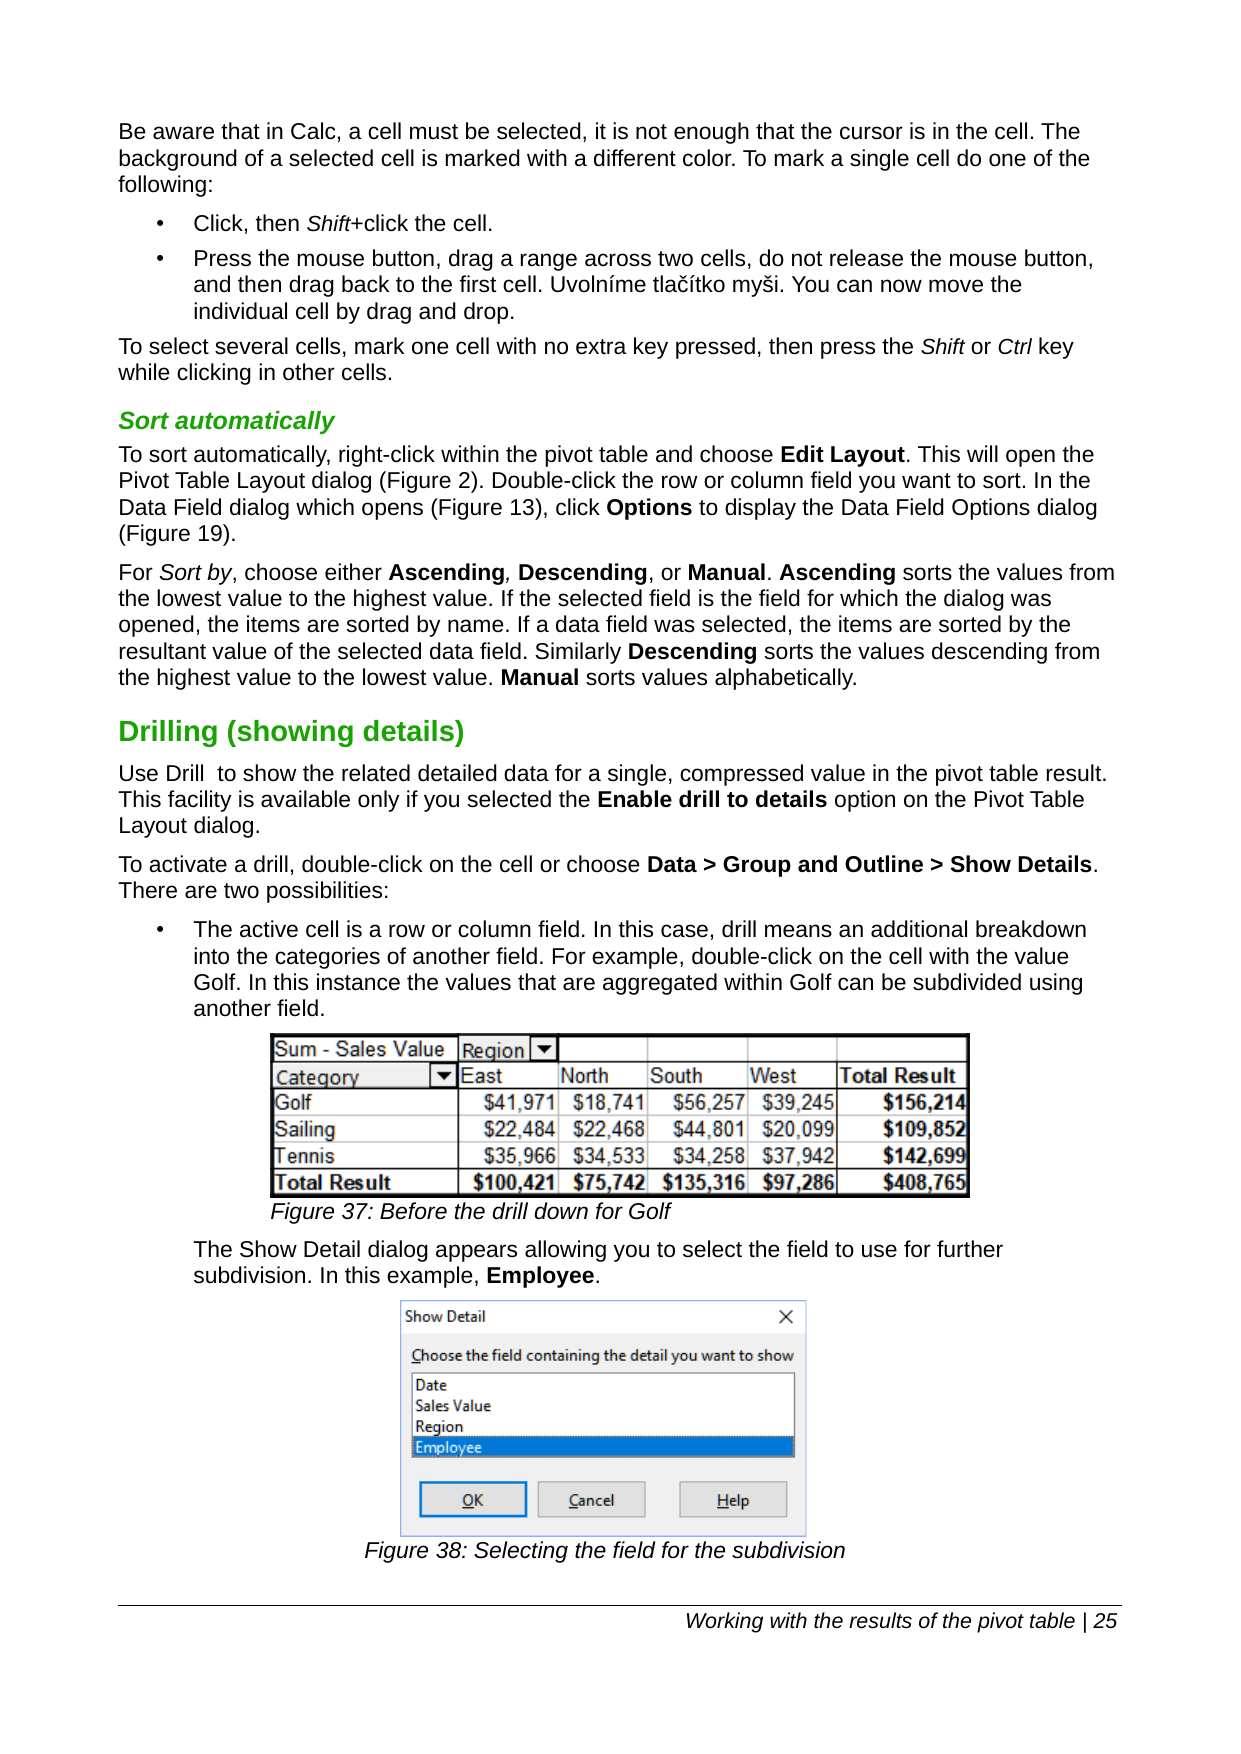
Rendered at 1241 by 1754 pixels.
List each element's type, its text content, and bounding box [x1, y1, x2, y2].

subtitle Sort automatically [118, 406, 1122, 435]
picture [270, 1033, 970, 1198]
list Press the mouse button, drag a range across two cells, do not release the mouse button, and then drag back to the first cell. Uvolníme tlačítko myši. You can now move the individual cell by drag and drop. [156, 245, 1122, 324]
text Figure 37: Before the drill down for Golf [270, 1198, 970, 1224]
text Use Drill to show the related detailed data for a single, compressed value in the pivot table result. This facility is available only if you selected the Enable drill to details option on the Pivot Table Layout dialog. [118, 759, 1122, 838]
text The Show Detail dialog appears allowing you to select the field to use for further subdivision. In this example, Employee. [169, 1236, 1122, 1289]
text To sort automatically, right-click within the pivot table and choose Edit Layout. This will open the Pivot Table Layout dialog (Figure 2). Double-click the row or column field you want to sort. In the Data Field dialog which opens (Figure 13), click Options to display the Data Field Options dialog (Figure 19). [118, 441, 1122, 546]
list The active cell is a row or column field. In this case, drill means an additional breakdown into the categories of another field. For example, double-click on the cell with the value Golf. In this instance the values that are aggregated within Golf can be subdivided using another field. [156, 916, 1122, 1022]
picture [400, 1300, 807, 1537]
text To select several cells, mark one cell with no extra key pressed, then press the Shift or Ctrl key while clicking in other cells. [118, 333, 1122, 386]
text For Sort by, choose either Ascending, Descending, or Manual. Ascending sorts the values from the lowest value to the highest value. If the selected field is the field for which the dialog was opened, the items are sorted by name. If a data field was selected, the items are sorted by the resultant value of the selected data field. Similarly Descending sorts the values descending from the highest value to the lowest value. Manual sorts values alphabetically. [118, 559, 1122, 691]
text Be aware that in Calc, a cell must be selected, it is not enough that the cursor is in the cell. The background of a selected cell is marked with a different color. To mark a single cell do one of the following: [118, 118, 1122, 197]
subtitle Drilling (showing details) [118, 714, 1122, 748]
list Click, then Shift+click the cell. [156, 210, 1122, 236]
text Figure 38: Selecting the field for the subdivision [364, 1301, 876, 1563]
list To activate a drill, double-click on the cell or choose Data > Group and Outline > Show Details. There are two possibilities: [118, 851, 1122, 904]
